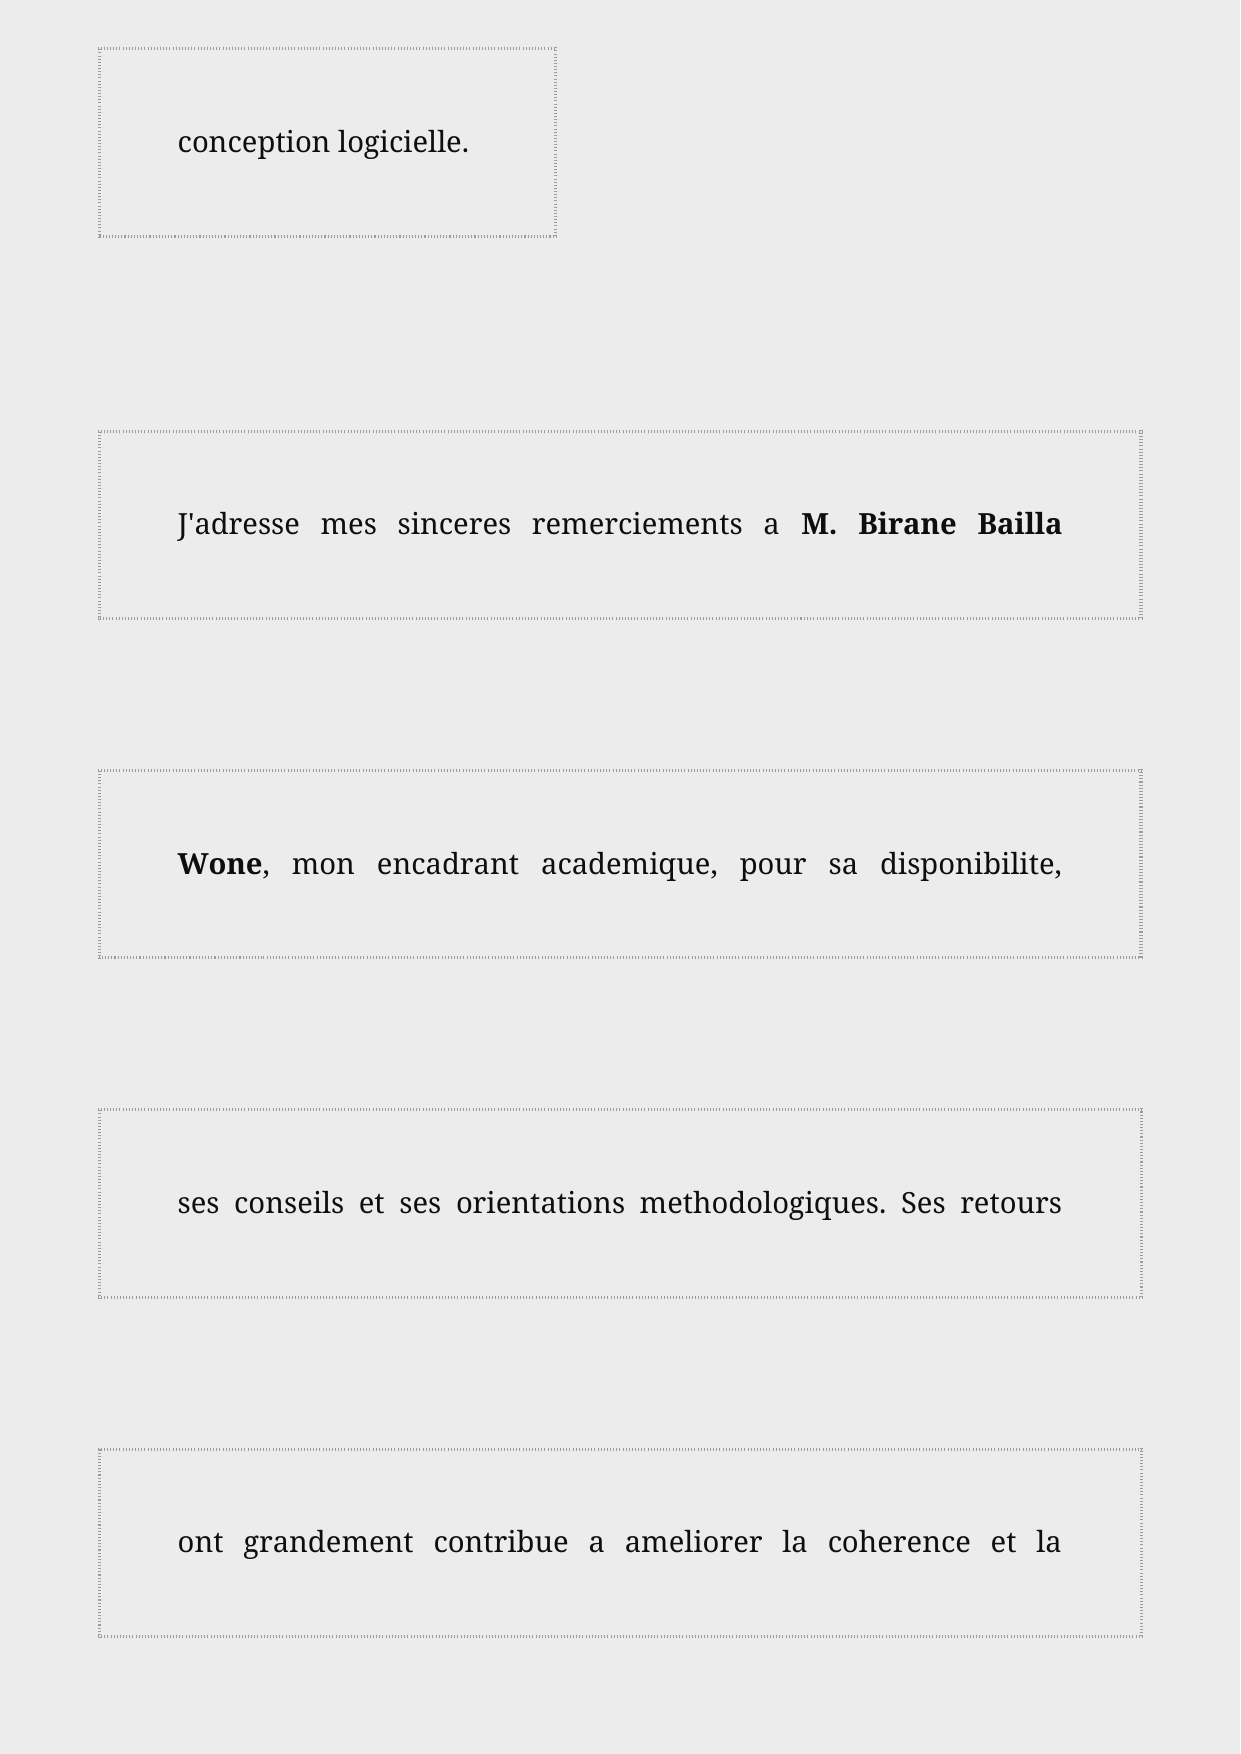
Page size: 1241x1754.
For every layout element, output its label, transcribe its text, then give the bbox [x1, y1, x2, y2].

text J'adresse mes sinceres remerciements a M. Birane Bailla Wone, mon encadrant academique, pour sa disponibilite, ses conseils et ses orientations methodologiques. Ses retours ont grandement contribue a ameliorer la coherence et la [97, 430, 1143, 1638]
text conception logicielle. [97, 47, 1143, 238]
